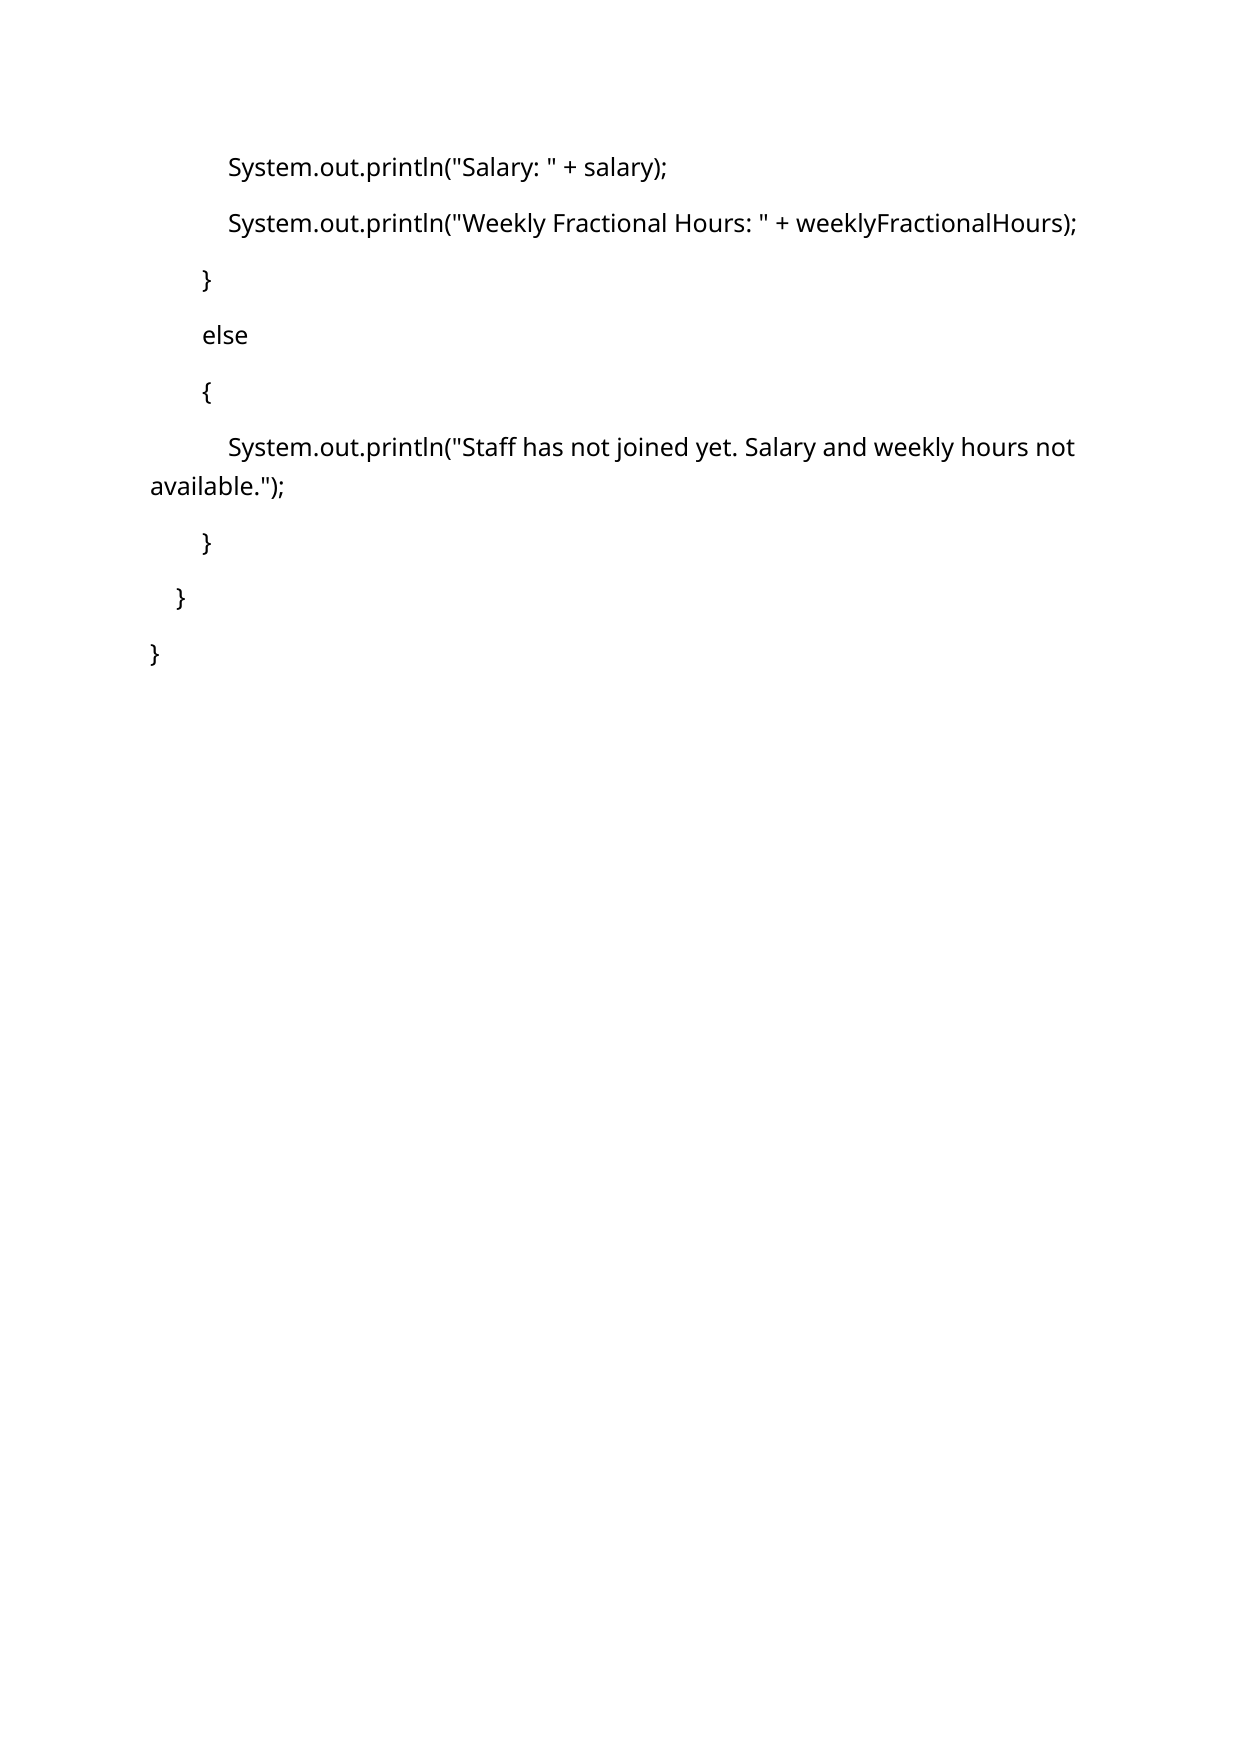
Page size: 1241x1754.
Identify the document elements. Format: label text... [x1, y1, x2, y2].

text } [150, 262, 1090, 296]
text } [150, 636, 1090, 670]
text { [150, 373, 1090, 407]
text } [150, 524, 1090, 558]
text System.out.println("Salary: " + salary); [150, 150, 1090, 184]
text else [150, 317, 1090, 352]
text System.out.println("Weekly Fractional Hours: " + weeklyFractionalHours); [150, 206, 1090, 240]
text } [150, 580, 1090, 614]
text System.out.println("Staff has not joined yet. Salary and weekly hours not available."); [150, 429, 1090, 502]
